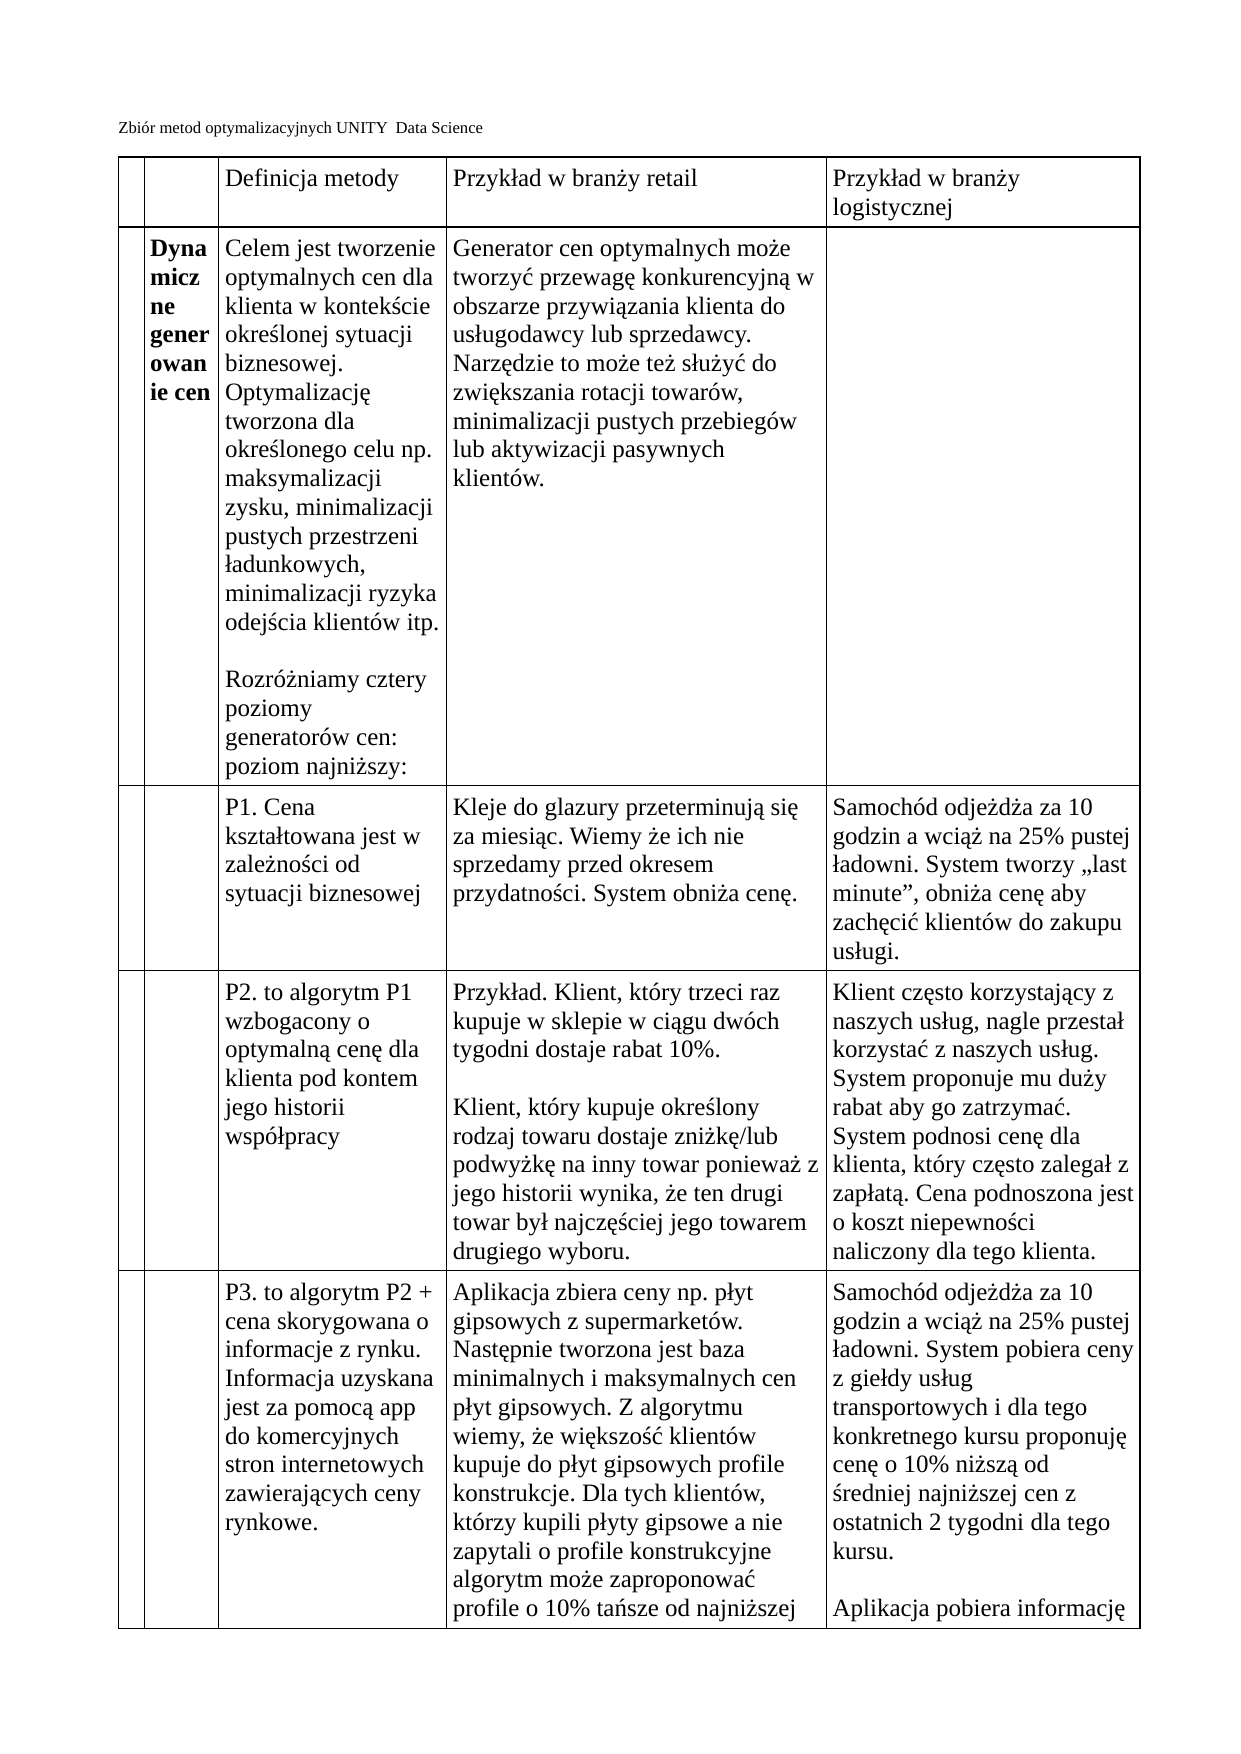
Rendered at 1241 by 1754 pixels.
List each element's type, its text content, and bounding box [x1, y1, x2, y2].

table_cell Generator cen optymalnych może tworzyć przewagę konkurencyjną w obszarze przywiązania klienta do usługodawcy lub sprzedawcy. Narzędzie to może też służyć do zwiększania rotacji towarów, minimalizacji pustych przebiegów lub aktywizacji pasywnych klientów. [447, 228, 826, 785]
table_header Definicja metody [219, 158, 446, 226]
table_cell Celem jest tworzenie optymalnych cen dla klienta w kontekście określonej sytuacji biznesowej. Optymalizację tworzona dla określonego celu np. maksymalizacji zysku, minimalizacji pustych przestrzeni ładunkowych, minimalizacji ryzyka odejścia klientów itp. Rozróżniamy cztery poziomy generatorów cen: poziom najniższy: [219, 228, 446, 785]
table_cell [119, 1271, 144, 1628]
table_cell [827, 228, 1139, 785]
table_cell Klient często korzystający z naszych usług, nagle przestał korzystać z naszych usług. System proponuje mu duży rabat aby go zatrzymać. System podnosi cenę dla klienta, który często zalegał z zapłatą. Cena podnoszona jest o koszt niepewności naliczony dla tego klienta. [827, 971, 1139, 1270]
table_cell [145, 786, 218, 970]
text Zbiór metod optymalizacyjnych UNITY Data Science [118, 118, 1122, 137]
table_cell Aplikacja zbiera ceny np. płyt gipsowych z supermarketów. Następnie tworzona jest baza minimalnych i maksymalnych cen płyt gipsowych. Z algorytmu wiemy, że większość klientów kupuje do płyt gipsowych profile konstrukcje. Dla tych klientów, którzy kupili płyty gipsowe a nie zapytali o profile konstrukcyjne algorytm może zaproponować profile o 10% tańsze od najniższej [447, 1271, 826, 1628]
table_cell Przykład. Klient, który trzeci raz kupuje w sklepie w ciągu dwóch tygodni dostaje rabat 10%. Klient, który kupuje określony rodzaj towaru dostaje zniżkę/lub podwyżkę na inny towar ponieważ z jego historii wynika, że ten drugi towar był najczęściej jego towarem drugiego wyboru. [447, 971, 826, 1270]
table_cell Kleje do glazury przeterminują się za miesiąc. Wiemy że ich nie sprzedamy przed okresem przydatności. System obniża cenę. [447, 786, 826, 970]
table_cell Dynamiczne generowanie cen [145, 228, 218, 785]
table_cell [119, 786, 144, 970]
table_cell [145, 971, 218, 1270]
table_header [119, 158, 144, 226]
table_cell Samochód odjeżdża za 10 godzin a wciąż na 25% pustej ładowni. System pobiera ceny z giełdy usług transportowych i dla tego konkretnego kursu proponuję cenę o 10% niższą od średniej najniższej cen z ostatnich 2 tygodni dla tego kursu. Aplikacja pobiera informację [827, 1271, 1139, 1628]
table_cell P2. to algorytm P1 wzbogacony o optymalną cenę dla klienta pod kontem jego historii współpracy [219, 971, 446, 1270]
table_cell Samochód odjeżdża za 10 godzin a wciąż na 25% pustej ładowni. System tworzy „last minute”, obniża cenę aby zachęcić klientów do zakupu usługi. [827, 786, 1139, 970]
table_header Przykład w branży logistycznej [827, 158, 1139, 226]
table_cell P3. to algorytm P2 + cena skorygowana o informacje z rynku. Informacja uzyskana jest za pomocą app do komercyjnych stron internetowych zawierających ceny rynkowe. [219, 1271, 446, 1628]
table_cell P1. Cena kształtowana jest w zależności od sytuacji biznesowej [219, 786, 446, 970]
table_header [145, 158, 218, 226]
table_header Przykład w branży retail [447, 158, 826, 226]
table_cell [145, 1271, 218, 1628]
table_cell [119, 228, 144, 785]
table_cell [119, 971, 144, 1270]
